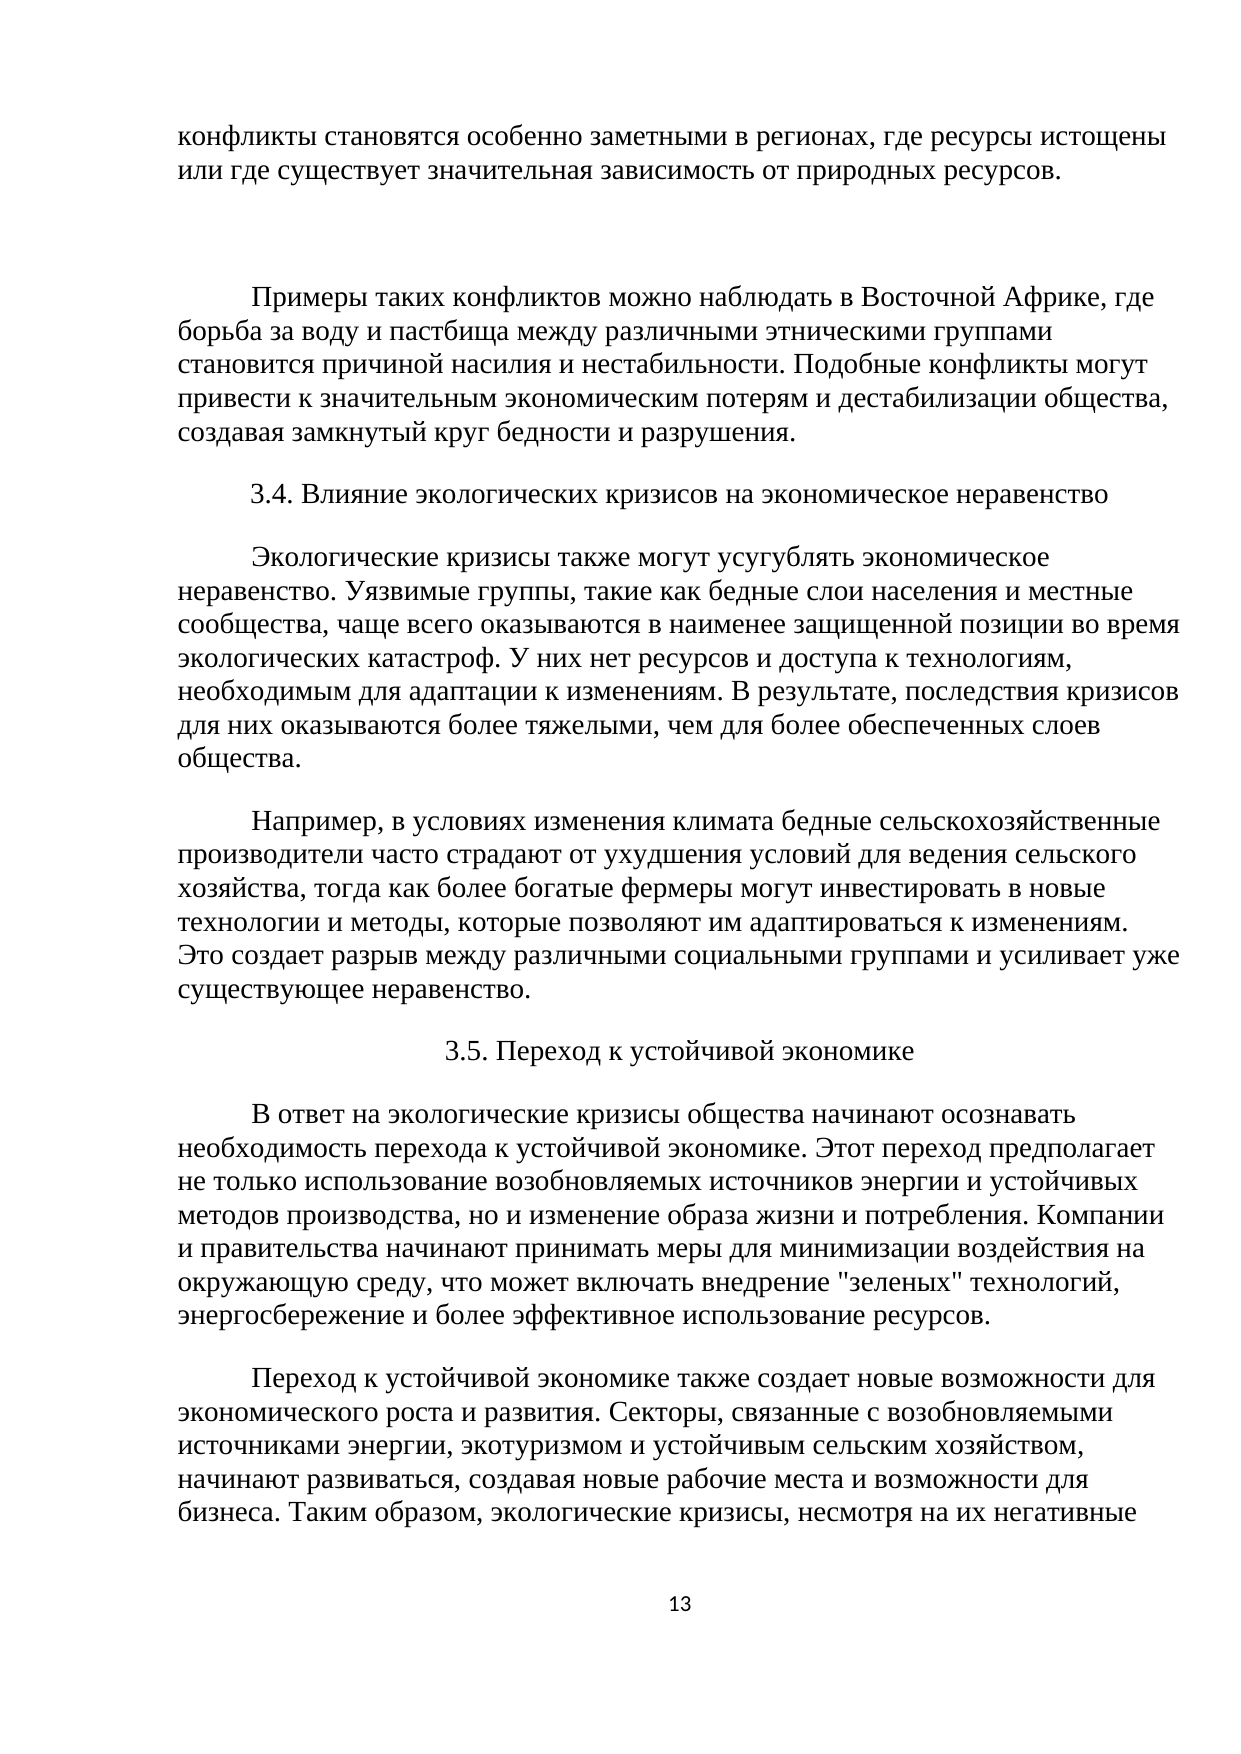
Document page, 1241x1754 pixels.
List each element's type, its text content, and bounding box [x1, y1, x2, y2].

subtitle конфликты становятся особенно заметными в регионах, где ресурсы истощены или где существует значительная зависимость от природных ресурсов. [177, 118, 1182, 186]
subtitle Например, в условиях изменения климата бедные сельскохозяйственные производители часто страдают от ухудшения условий для ведения сельского хозяйства, тогда как более богатые фермеры могут инвестировать в новые технологии и методы, которые позволяют им адаптироваться к изменениям. Это создает разрыв между различными социальными группами и усиливает уже существующее неравенство. [177, 803, 1182, 1004]
subtitle Экологические кризисы также могут усугублять экономическое неравенство. Уязвимые группы, такие как бедные слои населения и местные сообщества, чаще всего оказываются в наименее защищенной позиции во время экологических катастроф. У них нет ресурсов и доступа к технологиям, необходимым для адаптации к изменениям. В результате, последствия кризисов для них оказываются более тяжелыми, чем для более обеспеченных слоев общества. [177, 539, 1182, 774]
subtitle 3.4. Влияние экологических кризисов на экономическое неравенство [177, 476, 1182, 510]
subtitle Примеры таких конфликтов можно наблюдать в Восточной Африке, где борьба за воду и пастбища между различными этническими группами становится причиной насилия и нестабильности. Подобные конфликты могут привести к значительным экономическим потерям и дестабилизации общества, создавая замкнутый круг бедности и разрушения. [177, 279, 1182, 447]
subtitle Переход к устойчивой экономике также создает новые возможности для экономического роста и развития. Секторы, связанные с возобновляемыми источниками энергии, экотуризмом и устойчивым сельским хозяйством, начинают развиваться, создавая новые рабочие места и возможности для бизнеса. Таким образом, экологические кризисы, несмотря на их негативные [177, 1360, 1182, 1528]
subtitle 3.5. Переход к устойчивой экономике [177, 1033, 1182, 1067]
subtitle В ответ на экологические кризисы общества начинают осознавать необходимость перехода к устойчивой экономике. Этот переход предполагает не только использование возобновляемых источников энергии и устойчивых методов производства, но и изменение образа жизни и потребления. Компании и правительства начинают принимать меры для минимизации воздействия на окружающую среду, что может включать внедрение "зеленых" технологий, энергосбережение и более эффективное использование ресурсов. [177, 1096, 1182, 1331]
